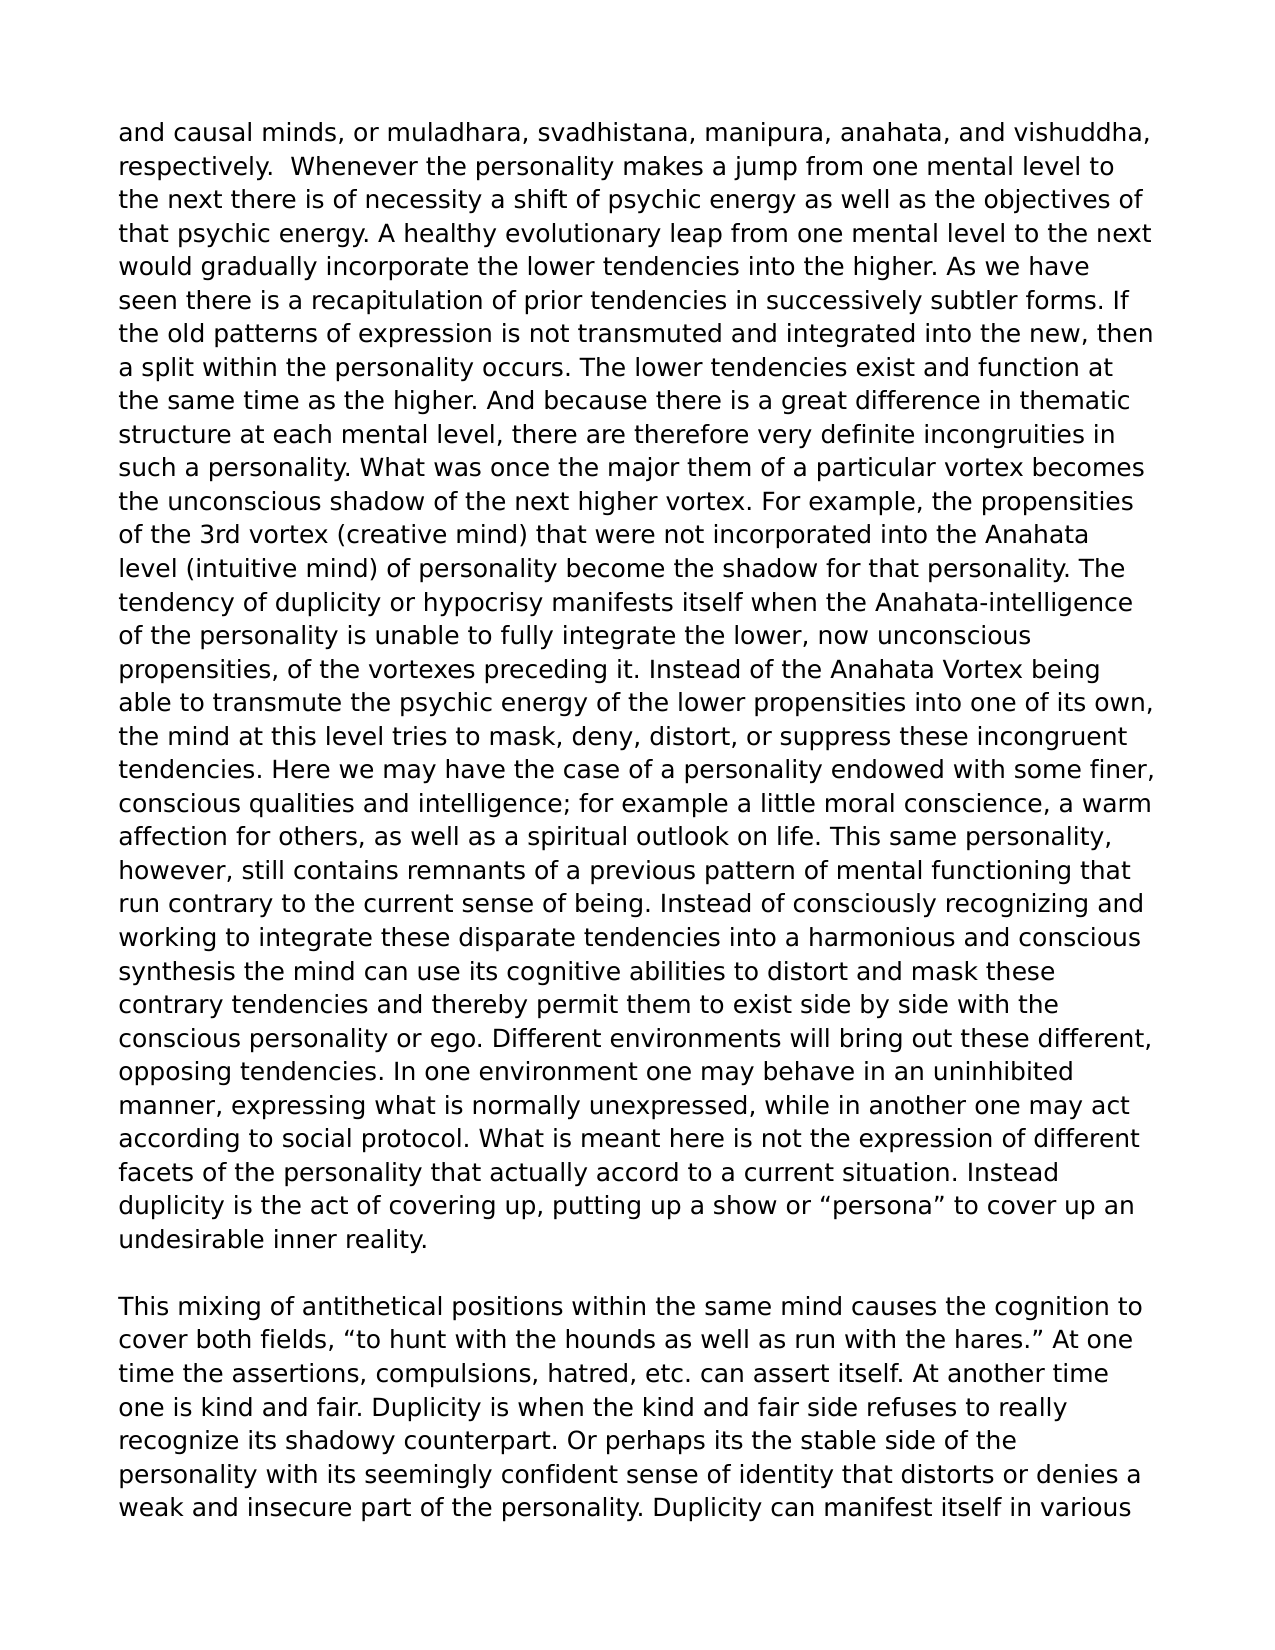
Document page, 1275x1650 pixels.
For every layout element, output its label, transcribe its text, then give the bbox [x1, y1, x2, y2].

text and causal minds, or muladhara, svadhistana, manipura, anahata, and vishuddha, respectively. Whenever the personality makes a jump from one mental level to the next there is of necessity a shift of psychic energy as well as the objectives of that psychic energy. A healthy evolutionary leap from one mental level to the next would gradually incorporate the lower tendencies into the higher. As we have seen there is a recapitulation of prior tendencies in successively subtler forms. If the old patterns of expression is not transmuted and integrated into the new, then a split within the personality occurs. The lower tendencies exist and function at the same time as the higher. And because there is a great difference in thematic structure at each mental level, there are therefore very definite incongruities in such a personality. What was once the major them of a particular vortex becomes the unconscious shadow of the next higher vortex. For example, the propensities of the 3rd vortex (creative mind) that were not incorporated into the Anahata level (intuitive mind) of personality become the shadow for that personality. The tendency of duplicity or hypocrisy manifests itself when the Anahata-intelligence of the personality is unable to fully integrate the lower, now unconscious propensities, of the vortexes preceding it. Instead of the Anahata Vortex being able to transmute the psychic energy of the lower propensities into one of its own, the mind at this level tries to mask, deny, distort, or suppress these incongruent tendencies. Here we may have the case of a personality endowed with some finer, conscious qualities and intelligence; for example a little moral conscience, a warm affection for others, as well as a spiritual outlook on life. This same personality, however, still contains remnants of a previous pattern of mental functioning that run contrary to the current sense of being. Instead of consciously recognizing and working to integrate these disparate tendencies into a harmonious and conscious synthesis the mind can use its cognitive abilities to distort and mask these contrary tendencies and thereby permit them to exist side by side with the conscious personality or ego. Different environments will bring out these different, opposing tendencies. In one environment one may behave in an uninhibited manner, expressing what is normally unexpressed, while in another one may act according to social protocol. What is meant here is not the expression of different facets of the personality that actually accord to a current situation. Instead duplicity is the act of covering up, putting up a show or “persona” to cover up an undesirable inner reality. This mixing of antithetical positions within the same mind causes the cognition to cover both fields, “to hunt with the hounds as well as run with the hares.” At one time the assertions, compulsions, hatred, etc. can assert itself. At another time one is kind and fair. Duplicity is when the kind and fair side refuses to really recognize its shadowy counterpart. Or perhaps its the stable side of the personality with its seemingly confident sense of identity that distorts or denies a weak and insecure part of the personality. Duplicity can manifest itself in various [118, 118, 1157, 1522]
